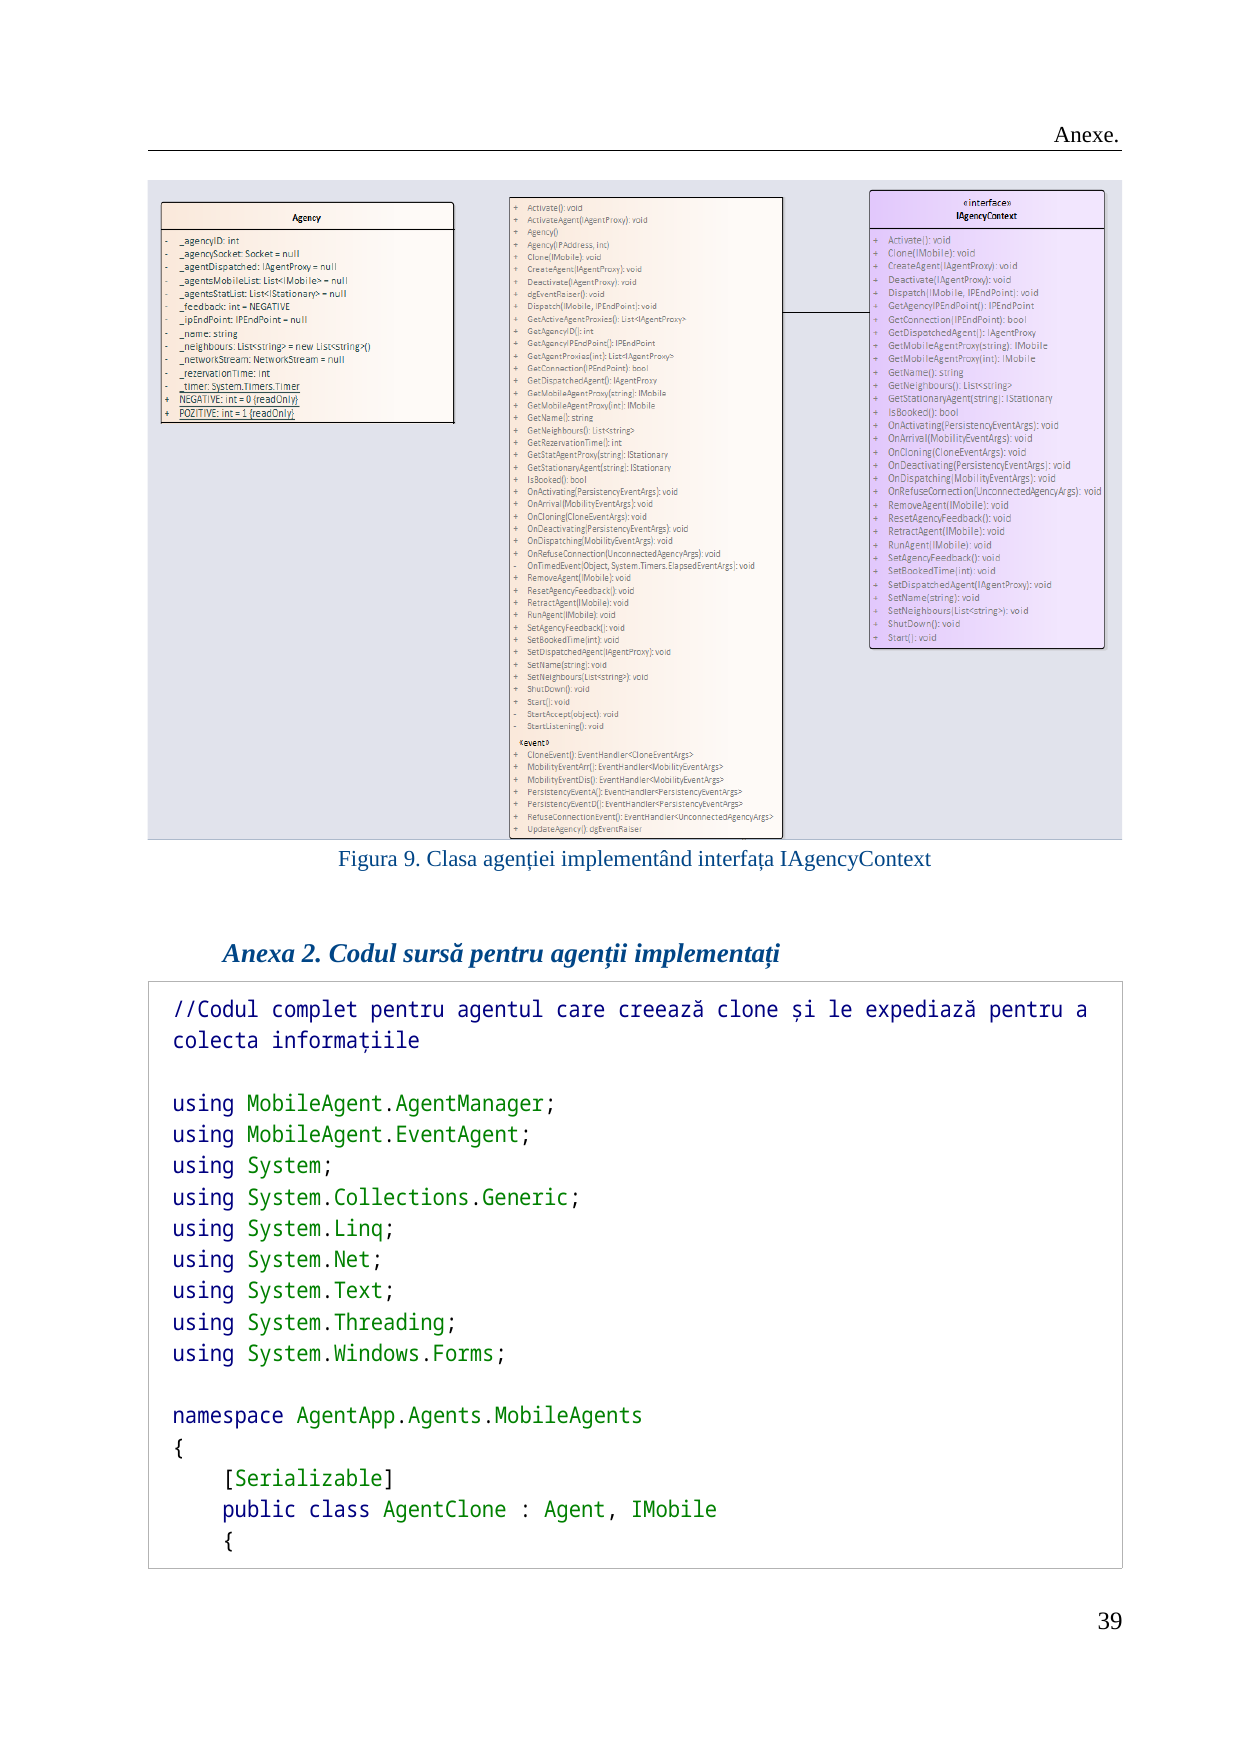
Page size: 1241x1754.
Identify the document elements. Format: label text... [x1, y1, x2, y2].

text [Serializable] [149, 1449, 1122, 1481]
text using System.Text; [149, 1262, 1122, 1293]
text using System.Net; [149, 1231, 1122, 1262]
text using System.Threading; [149, 1293, 1122, 1324]
text { [149, 1418, 1122, 1449]
text //Codul complet pentru agentul care creează clone și le expediază pentru a colecta informațiile [149, 982, 1122, 1056]
text using MobileAgent.AgentManager; [149, 1074, 1122, 1106]
text Figura 9. Clasa agenției implementând interfața IAgencyContext [147, 840, 1123, 871]
text namespace AgentApp.Agents.MobileAgents [149, 1387, 1122, 1418]
subtitle Anexa 2. Codul sursă pentru agenții implementați [223, 937, 1122, 968]
text using System.Collections.Generic; [149, 1168, 1122, 1199]
text public class AgentClone : Agent, IMobile [149, 1481, 1122, 1512]
text using MobileAgent.EventAgent; [149, 1106, 1122, 1137]
text using System; [149, 1137, 1122, 1168]
text { [149, 1512, 1122, 1568]
text using System.Windows.Forms; [149, 1324, 1122, 1368]
picture [147, 180, 1123, 840]
text using System.Linq; [149, 1199, 1122, 1231]
